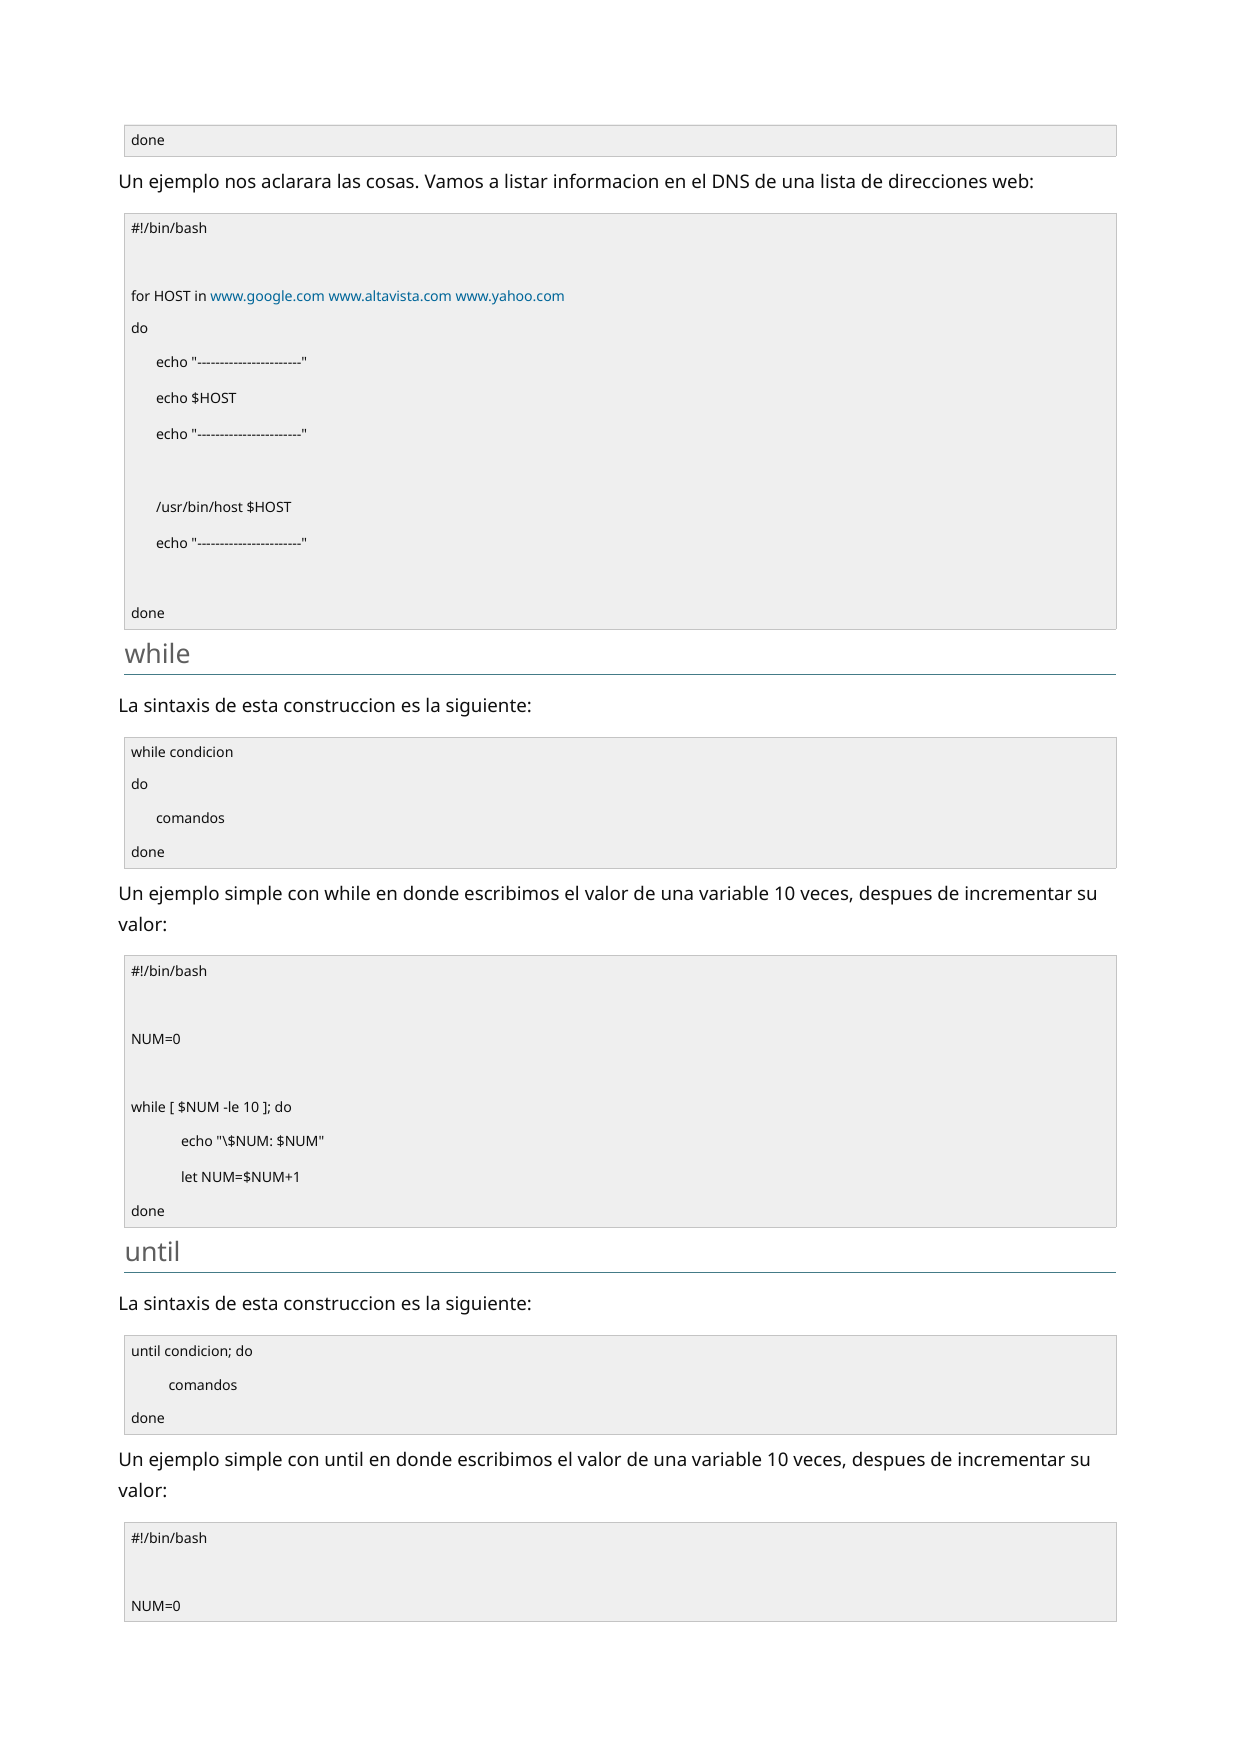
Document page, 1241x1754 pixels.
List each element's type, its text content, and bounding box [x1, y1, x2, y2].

text La sintaxis de esta construccion es la siguiente: [118, 687, 1122, 718]
text do [125, 312, 1116, 338]
picture [508, 290, 512, 301]
text Un ejemplo simple con while en donde escribimos el valor de una variable 10 veces, despues de incrementar su valor: [118, 874, 1122, 937]
text done [125, 126, 1116, 156]
text let NUM=$NUM+1 [125, 1159, 1116, 1189]
text #!/bin/bash [125, 956, 1116, 981]
picture [501, 293, 506, 301]
text Un ejemplo simple con until en donde escribimos el valor de una variable 10 veces, despues de incrementar su valor: [118, 1441, 1122, 1503]
text done [125, 1403, 1116, 1434]
text done [125, 597, 1116, 629]
text done [125, 836, 1116, 868]
text echo "-----------------------" [125, 344, 1116, 374]
text done [125, 1195, 1116, 1227]
text #!/bin/bash [125, 214, 1116, 238]
picture [400, 293, 405, 301]
subtitle until [124, 1233, 1116, 1272]
text do [125, 768, 1116, 794]
picture [273, 293, 280, 304]
text Un ejemplo nos aclarara las cosas. Vamos a listar informacion en el DNS de una lista de direcciones web: [118, 163, 1122, 194]
text comandos [125, 1366, 1116, 1396]
text NUM=0 [125, 1590, 1116, 1621]
text for HOST in www.google.com www.altavista.com www.yahoo.com [125, 280, 1116, 306]
text #!/bin/bash [125, 1523, 1116, 1547]
text until condicion; do [125, 1336, 1116, 1360]
text echo "-----------------------" [125, 416, 1116, 446]
text while condicion [125, 738, 1116, 762]
text NUM=0 [125, 1023, 1116, 1049]
subtitle while [124, 635, 1116, 674]
text /usr/bin/host $HOST [125, 488, 1116, 518]
text echo "\$NUM: $NUM" [125, 1123, 1116, 1153]
text while [ $NUM -le 10 ]; do [125, 1091, 1116, 1117]
text comandos [125, 800, 1116, 830]
text La sintaxis de esta construccion es la siguiente: [118, 1285, 1122, 1316]
text echo $HOST [125, 380, 1116, 410]
text echo "-----------------------" [125, 524, 1116, 554]
